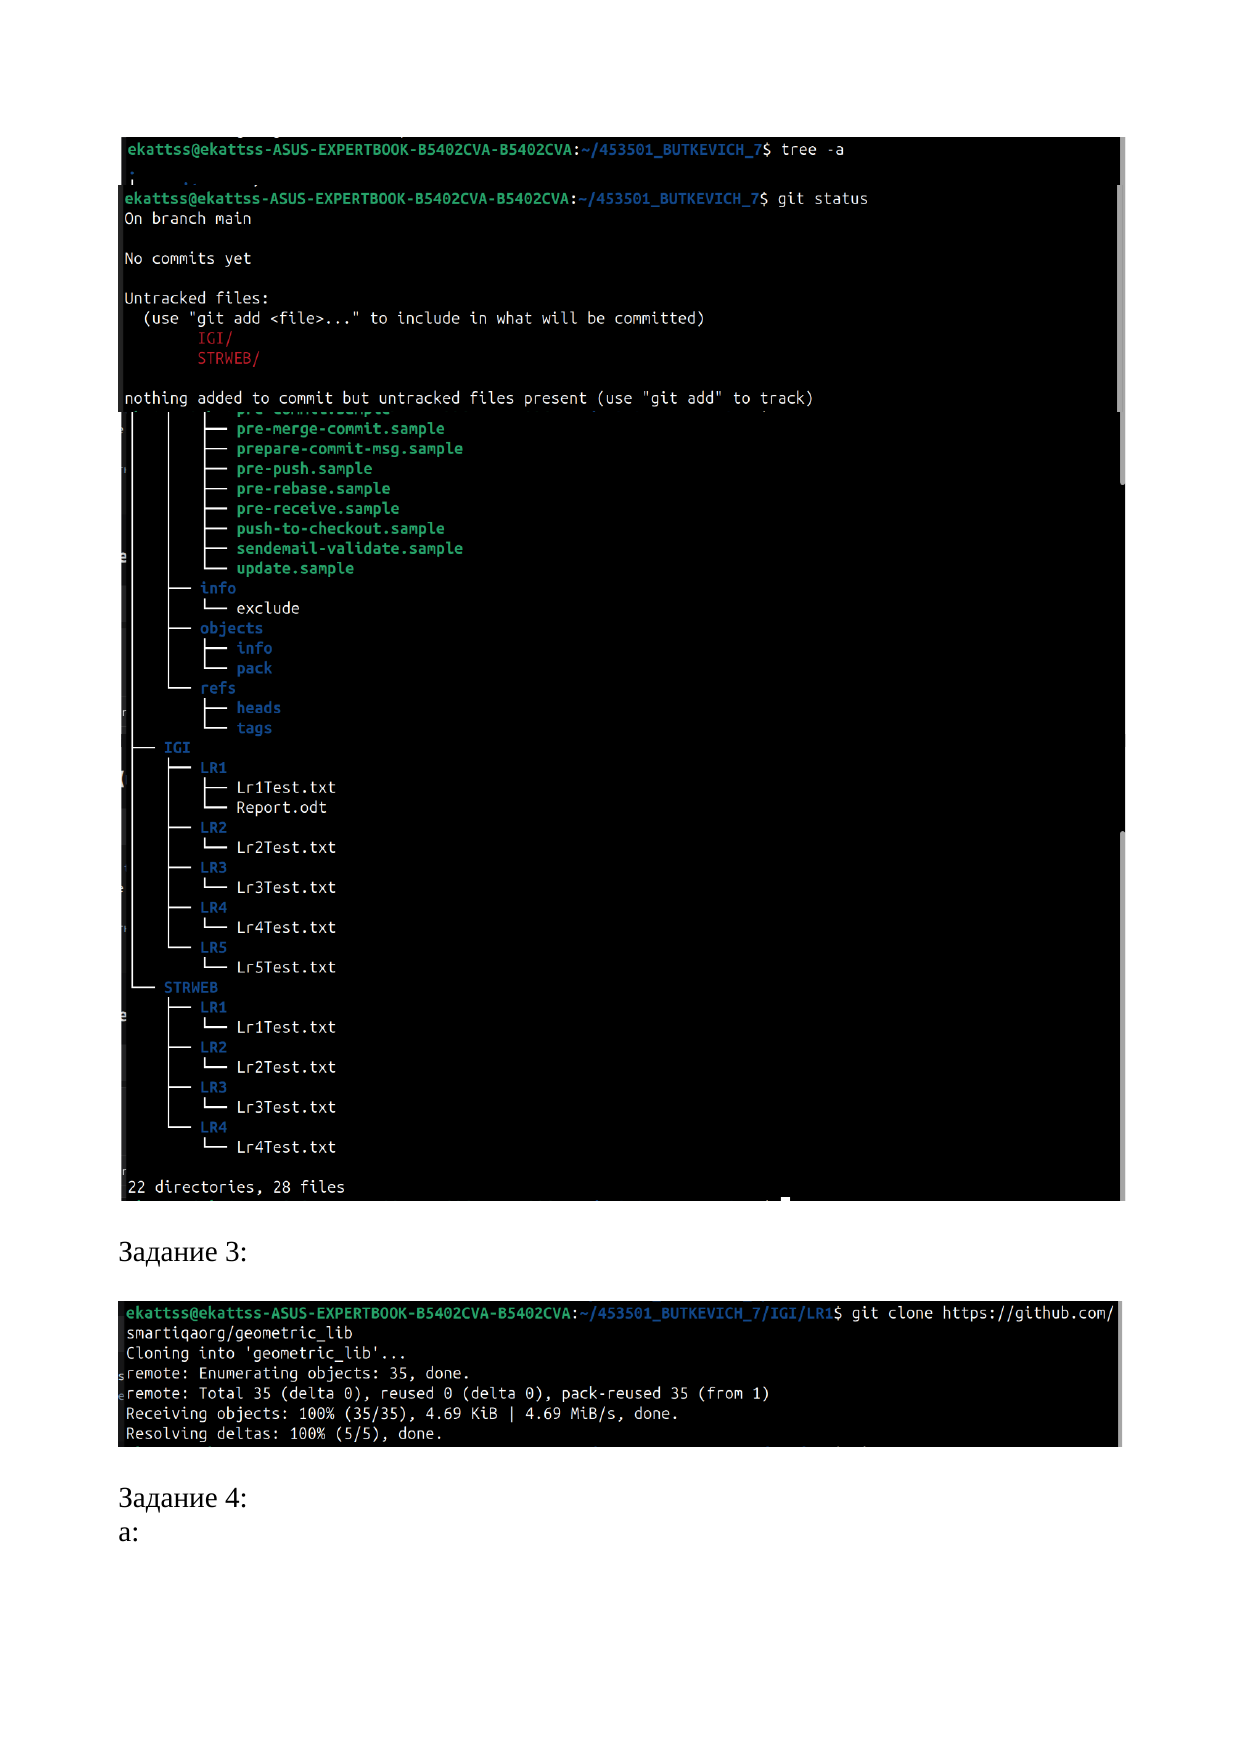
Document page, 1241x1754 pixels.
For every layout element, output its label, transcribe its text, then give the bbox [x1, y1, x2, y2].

picture [118, 137, 1126, 1201]
text a: [118, 1514, 1122, 1547]
text Задание 3: [118, 1234, 1122, 1267]
picture [118, 1301, 1123, 1447]
text Задание 4: [118, 1480, 1122, 1514]
